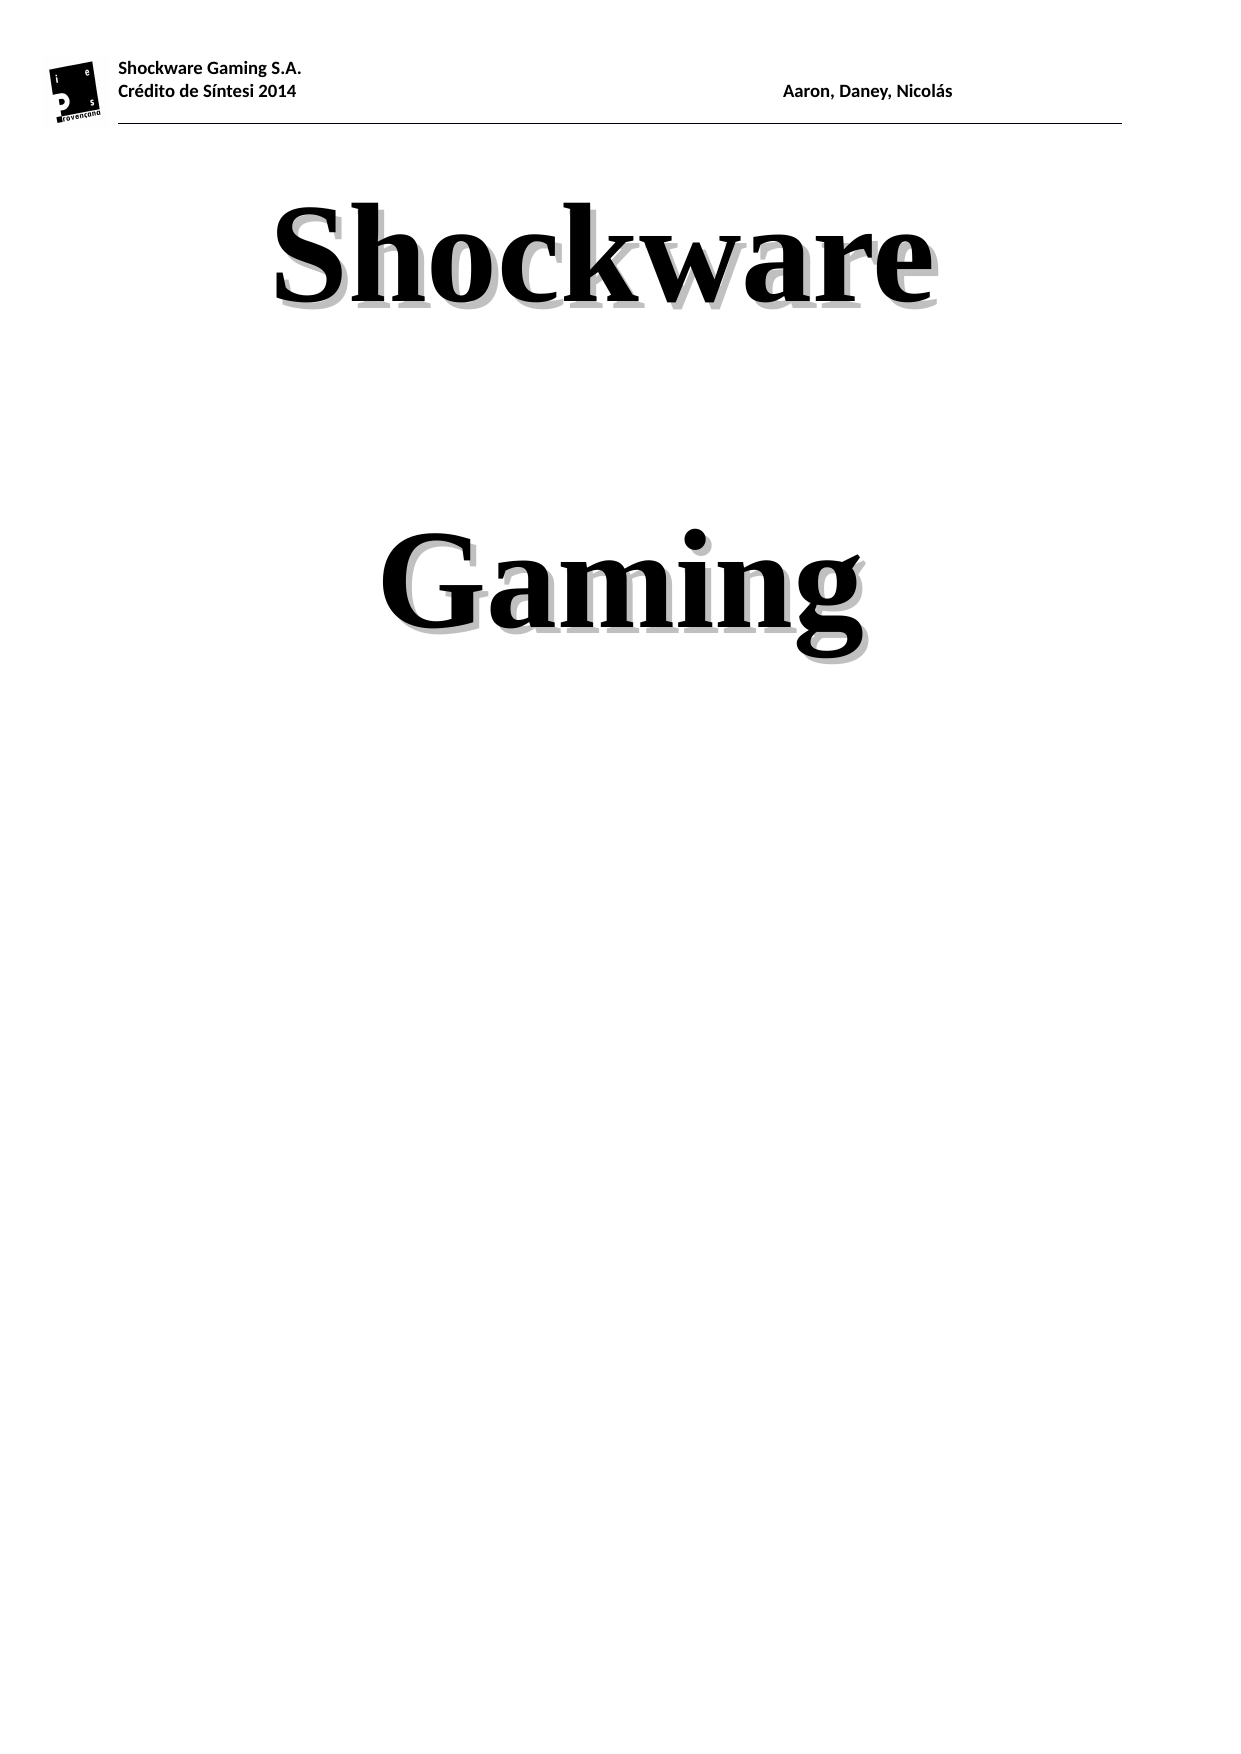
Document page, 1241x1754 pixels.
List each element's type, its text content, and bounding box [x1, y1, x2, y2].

text Gaming [118, 495, 1122, 658]
text Shockware [118, 169, 1122, 332]
